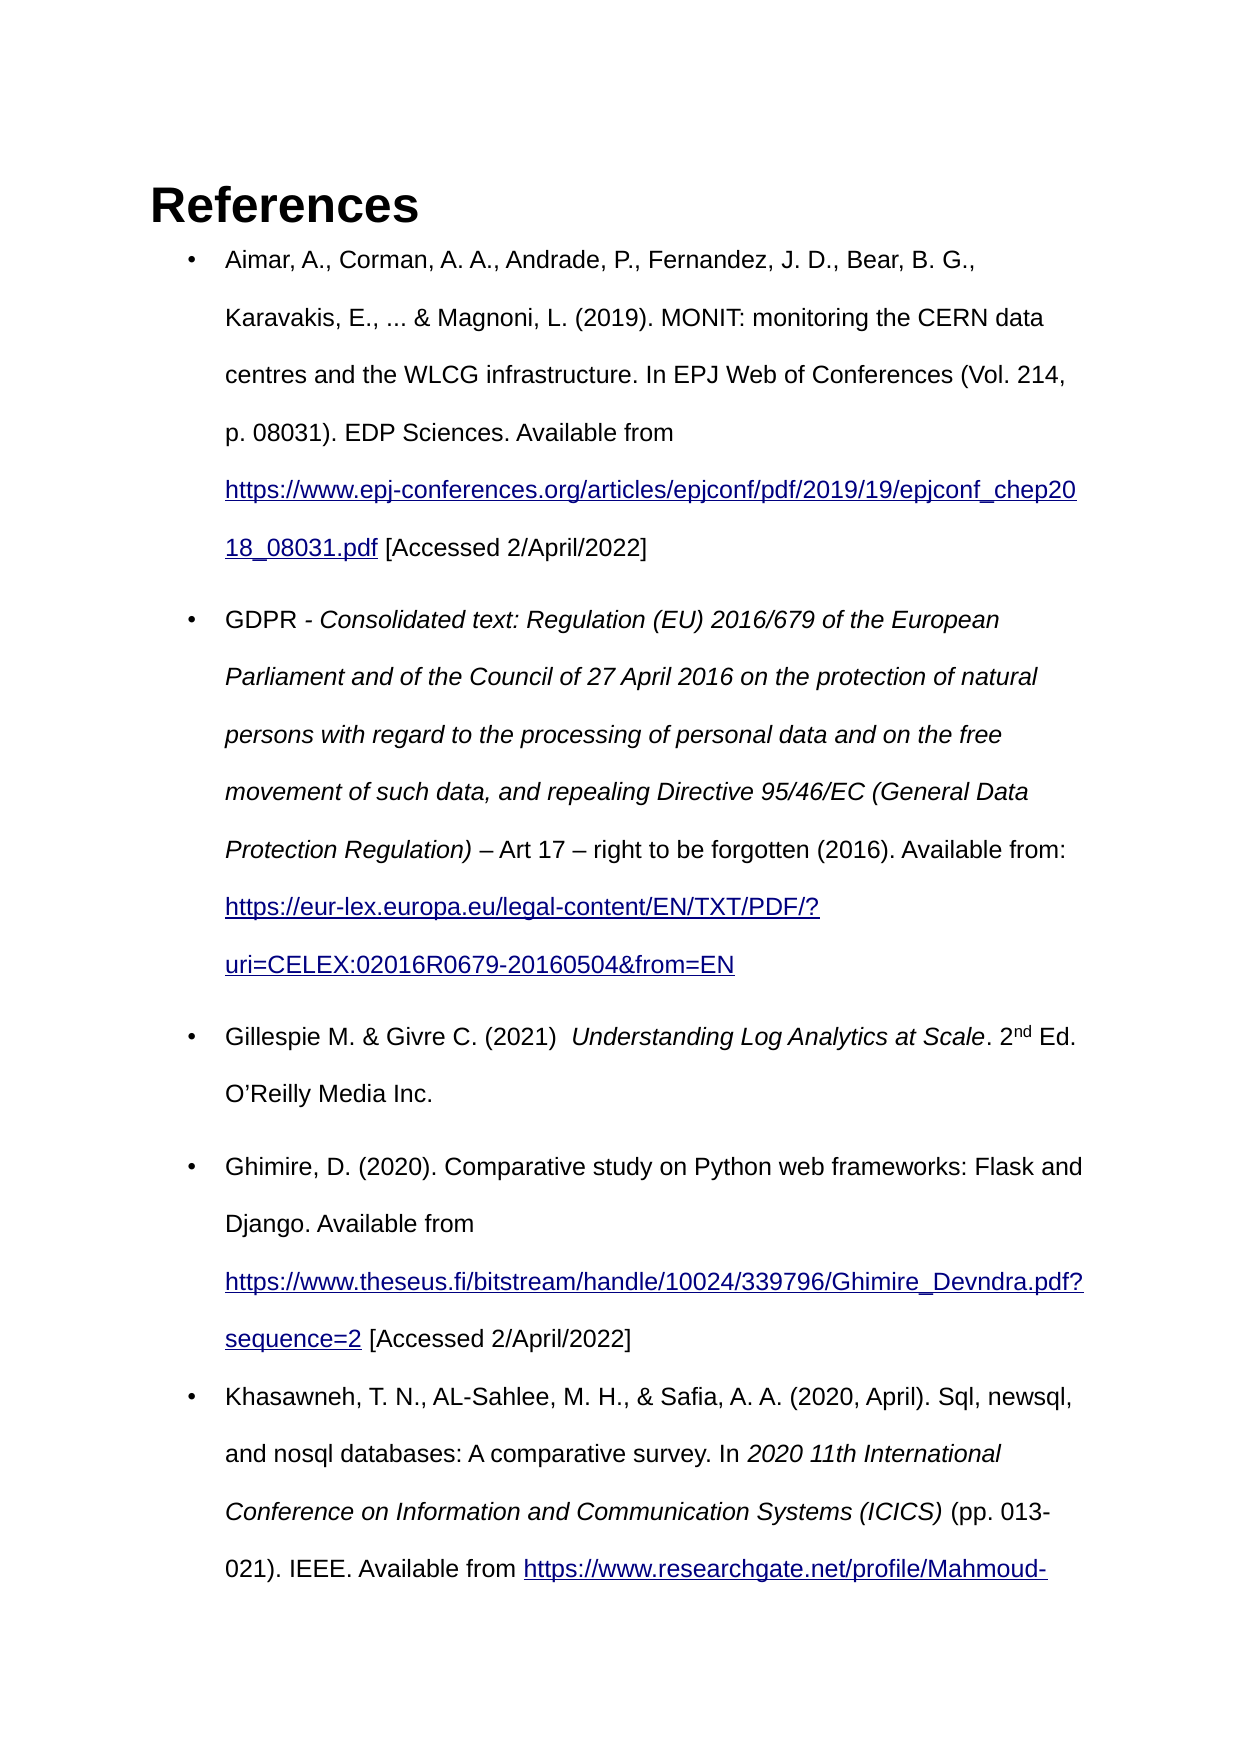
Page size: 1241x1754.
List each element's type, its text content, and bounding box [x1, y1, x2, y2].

list Gillespie M. & Givre C. (2021) Understanding Log Analytics at Scale. 2nd Ed. O’Reilly Media Inc. [187, 1022, 1091, 1108]
list Aimar, A., Corman, A. A., Andrade, P., Fernandez, J. D., Bear, B. G., Karavakis, E., ... & Magnoni, L. (2019). MONIT: monitoring the CERN data centres and the WLCG infrastructure. In EPJ Web of Conferences (Vol. 214, p. 08031). EDP Sciences. Available from https://www.epj-conferences.org/articles/epjconf/pdf/2019/19/epjconf_chep2018_08031.pdf [Accessed 2/April/2022] [187, 245, 1091, 561]
list GDPR - Consolidated text: Regulation (EU) 2016/679 of the European Parliament and of the Council of 27 April 2016 on the protection of natural persons with regard to the processing of personal data and on the free movement of such data, and repealing Directive 95/46/EC (General Data Protection Regulation) – Art 17 – right to be forgotten (2016). Available from: https://eur-lex.europa.eu/legal-content/EN/TXT/PDF/?uri=CELEX:02016R0679-20160504&from=EN [187, 605, 1091, 978]
list Ghimire, D. (2020). Comparative study on Python web frameworks: Flask and Django. Available from https://www.theseus.fi/bitstream/handle/10024/339796/Ghimire_Devndra.pdf?sequence=2 [Accessed 2/April/2022] [187, 1152, 1091, 1353]
list Khasawneh, T. N., AL-Sahlee, M. H., & Safia, A. A. (2020, April). Sql, newsql, and nosql databases: A comparative survey. In 2020 11th International Conference on Information and Communication Systems (ICICS) (pp. 013-021). IEEE. Available from https://www.researchgate.net/profile/Mahmoud- [187, 1382, 1091, 1583]
subtitle References [150, 175, 1091, 232]
